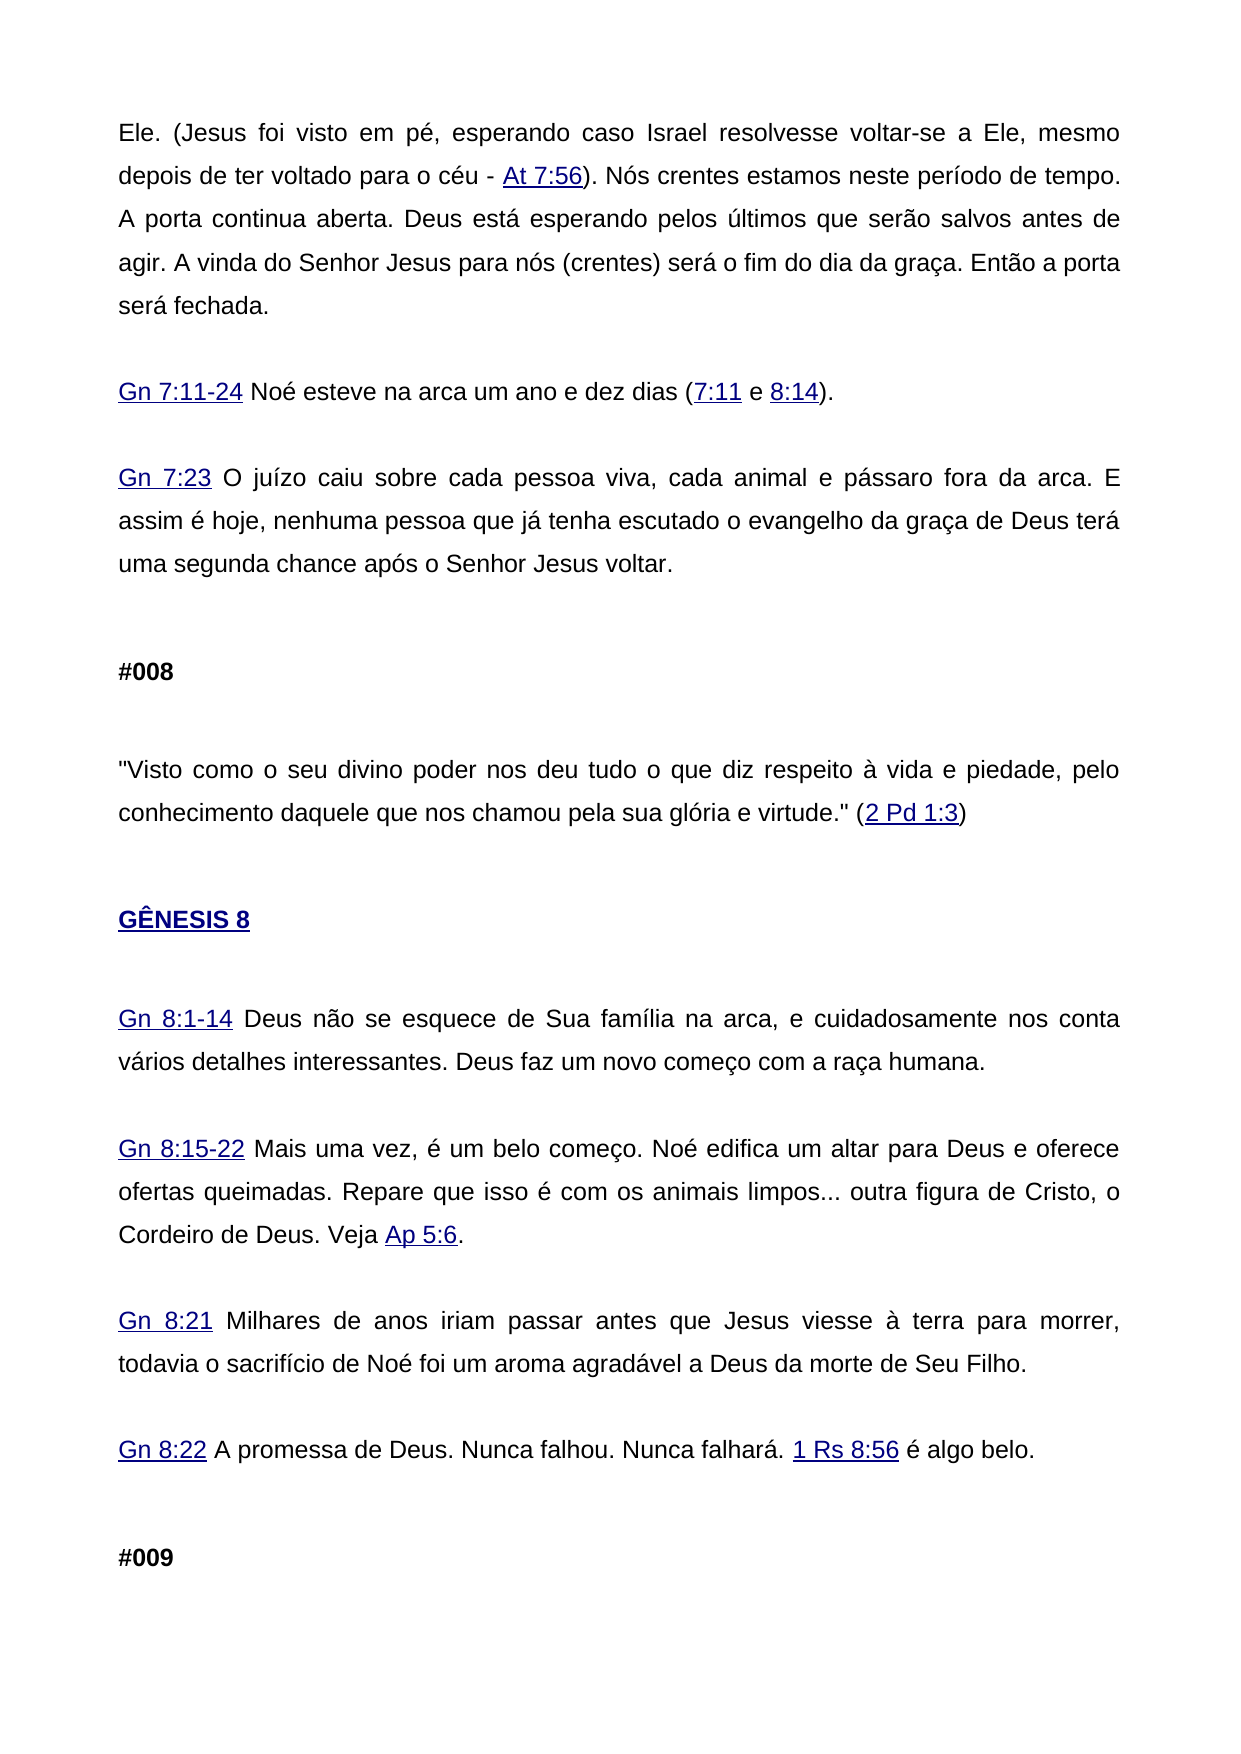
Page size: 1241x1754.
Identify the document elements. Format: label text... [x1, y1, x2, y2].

text Gn 8:22 A promessa de Deus. Nunca falhou. Nunca falhará. 1 Rs 8:56 é algo belo. [118, 1435, 1122, 1464]
text Gn 8:21 Milhares de anos iriam passar antes que Jesus viesse à terra para morrer, todavia o sacrifício de Noé foi um aroma agradável a Deus da morte de Seu Filho. [118, 1306, 1122, 1378]
text Gn 7:23 O juízo caiu sobre cada pessoa viva, cada animal e pássaro fora da arca. E assim é hoje, nenhuma pessoa que já tenha escutado o evangelho da graça de Deus terá uma segunda chance após o Senhor Jesus voltar. [118, 463, 1122, 578]
text Gn 8:1-14 Deus não se esquece de Sua família na arca, e cuidadosamente nos conta vários detalhes interessantes. Deus faz um novo começo com a raça humana. [118, 1004, 1122, 1076]
subtitle GÊNESIS 8 [118, 905, 1122, 934]
text "Visto como o seu divino poder nos deu tudo o que diz respeito à vida e piedade, pelo conhecimento daquele que nos chamou pela sua glória e virtude." (2 Pd 1:3) [118, 755, 1122, 827]
subtitle #009 [118, 1542, 1122, 1571]
text Gn 7:11-24 Noé esteve na arca um ano e dez dias (7:11 e 8:14). [118, 377, 1122, 406]
text Ele. (Jesus foi visto em pé, esperando caso Israel resolvesse voltar-se a Ele, mesmo depois de ter voltado para o céu - At 7:56). Nós crentes estamos neste período de tempo. A porta continua aberta. Deus está esperando pelos últimos que serão salvos antes de agir. A vinda do Senhor Jesus para nós (crentes) será o fim do dia da graça. Então a porta será fechada. [118, 118, 1122, 319]
text Gn 8:15-22 Mais uma vez, é um belo começo. Noé edifica um altar para Deus e oferece ofertas queimadas. Repare que isso é com os animais limpos... outra figura de Cristo, o Cordeiro de Deus. Veja Ap 5:6. [118, 1133, 1122, 1248]
subtitle #008 [118, 656, 1122, 685]
